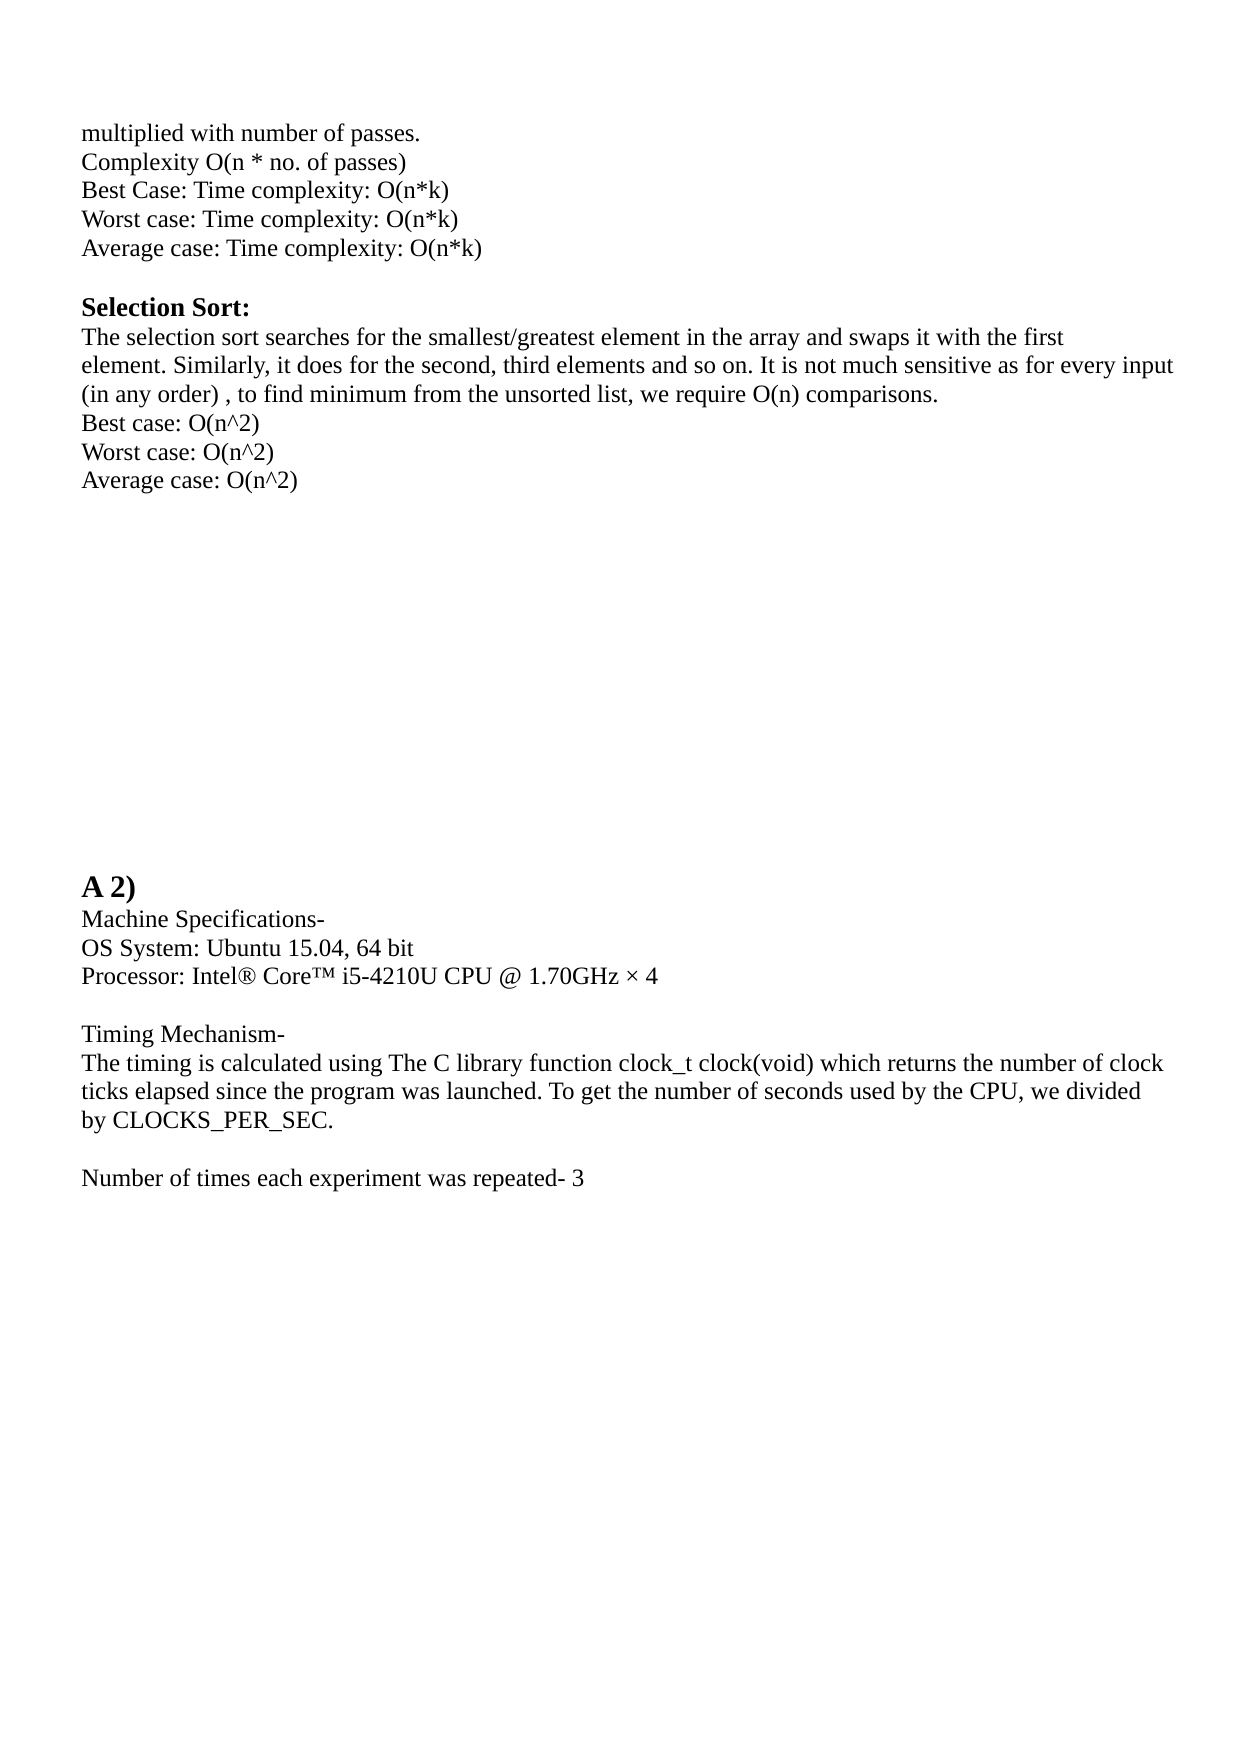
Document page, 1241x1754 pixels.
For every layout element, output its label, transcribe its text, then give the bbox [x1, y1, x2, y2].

text Average case: O(n^2) [81, 466, 1187, 494]
text The timing is calculated using The C library function clock_t clock(void) which returns the number of clock [81, 1048, 1187, 1076]
text ticks elapsed since the program was launched. To get the number of seconds used by the CPU, we divided [81, 1076, 1187, 1105]
text Average case: Time complexity: O(n*k) [81, 233, 1187, 262]
text Best Case: Time complexity: O(n*k) [81, 176, 1187, 204]
text The selection sort searches for the smallest/greatest element in the array and swaps it with the first [81, 322, 1187, 351]
text Machine Specifications- [81, 904, 1187, 933]
text multiplied with number of passes. [81, 118, 1187, 147]
text Number of times each experiment was repeated- 3 [81, 1163, 1187, 1191]
text A 2) [81, 868, 1187, 904]
text Worst case: Time complexity: O(n*k) [81, 204, 1187, 233]
text Best case: O(n^2) [81, 408, 1187, 437]
text by CLOCKS_PER_SEC. [81, 1105, 1187, 1134]
text Worst case: O(n^2) [81, 437, 1187, 466]
text element. Similarly, it does for the second, third elements and so on. It is not much sensitive as for every input (in any order) , to find minimum from the unsorted list, we require O(n) comparisons. [81, 351, 1187, 408]
text Complexity O(n * no. of passes) [81, 147, 1187, 176]
text Selection Sort: [81, 291, 1187, 322]
text OS System: Ubuntu 15.04, 64 bit [81, 933, 1187, 961]
text Processor: Intel® Core™ i5-4210U CPU @ 1.70GHz × 4 [81, 961, 1187, 990]
text Timing Mechanism- [81, 1019, 1187, 1048]
